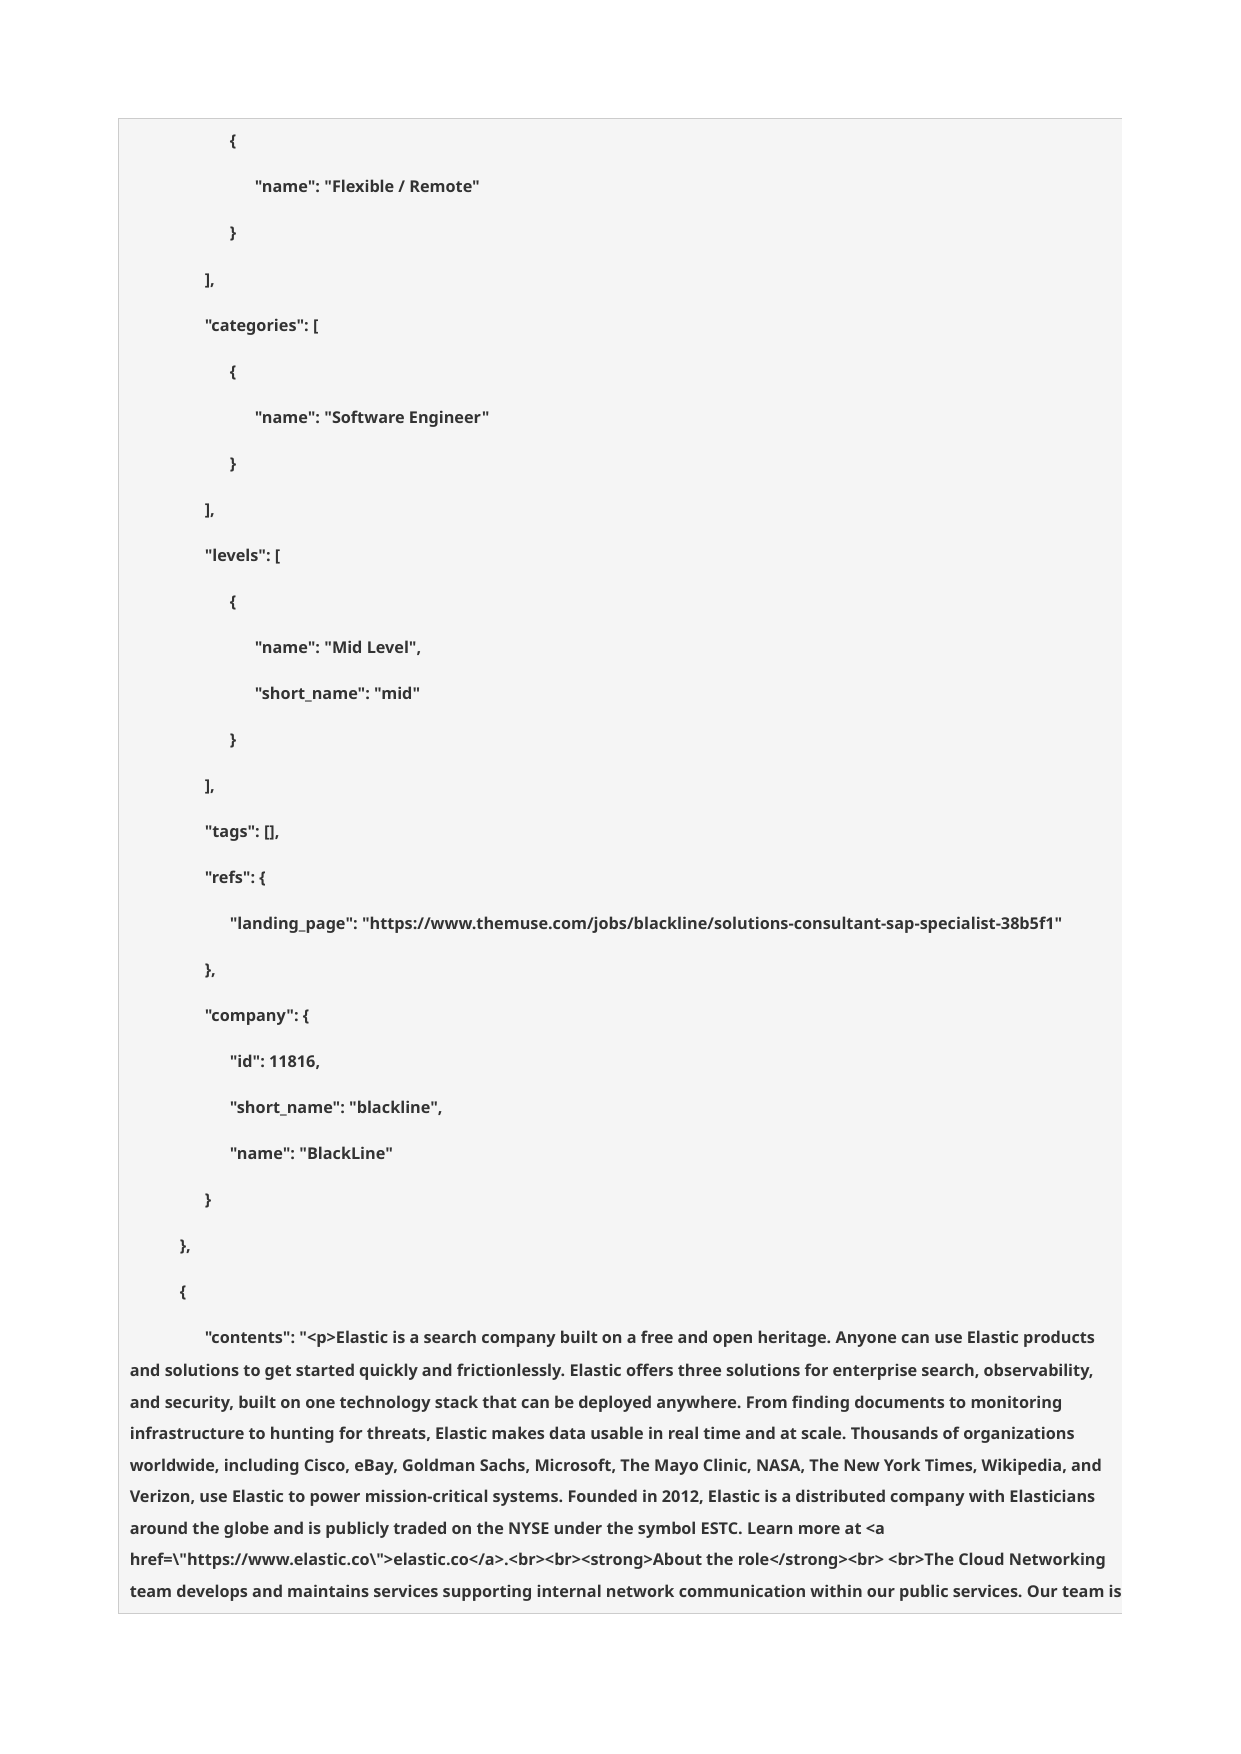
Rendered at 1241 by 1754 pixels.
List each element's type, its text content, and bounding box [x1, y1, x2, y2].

list "name": "Mid Level", [119, 624, 1122, 659]
list "name": "Software Engineer" [119, 394, 1122, 429]
list "levels": [ [119, 532, 1122, 567]
list "tags": [], [119, 809, 1122, 844]
list "company": { [119, 993, 1122, 1028]
list "contents": "<p>Elastic is a search company built on a free and open heritage. Anyone can use Elastic products and solutions to get started quickly and frictionlessly. Elastic offers three solutions for enterprise search, observability, and security, built on one technology stack that can be deployed anywhere. From finding documents to monitoring infrastructure to hunting for threats, Elastic makes data usable in real time and at scale. Thousands of organizations worldwide, including Cisco, eBay, Goldman Sachs, Microsoft, The Mayo Clinic, NASA, The New York Times, Wikipedia, and Verizon, use Elastic to power mission-critical systems. Founded in 2012, Elastic is a distributed company with Elasticians around the globe and is publicly traded on the NYSE under the symbol ESTC. Learn more at <a href=\"https://www.elastic.co\">elastic.co</a>.<br><br><strong>About the role</strong><br> <br>The Cloud Networking team develops and maintains services supporting internal network communication within our public services. Our team is [119, 1315, 1122, 1613]
list }, [119, 1223, 1122, 1258]
list } [119, 440, 1122, 475]
list } [119, 717, 1122, 752]
list "id": 11816, [119, 1039, 1122, 1074]
list { [119, 578, 1122, 613]
list "name": "Flexible / Remote" [119, 164, 1122, 199]
list ], [119, 486, 1122, 521]
list "short_name": "mid" [119, 671, 1122, 706]
list ], [119, 256, 1122, 291]
list ], [119, 763, 1122, 798]
list }, [119, 947, 1122, 982]
list { [119, 348, 1122, 383]
list "categories": [ [119, 302, 1122, 337]
list } [119, 210, 1122, 245]
list } [119, 1177, 1122, 1212]
list "short_name": "blackline", [119, 1085, 1122, 1120]
list "name": "BlackLine" [119, 1131, 1122, 1166]
list "landing_page": "https://www.themuse.com/jobs/blackline/solutions-consultant-sap-specialist-38b5f1" [119, 901, 1122, 936]
list { [119, 119, 1122, 153]
list { [119, 1269, 1122, 1304]
list "refs": { [119, 855, 1122, 890]
